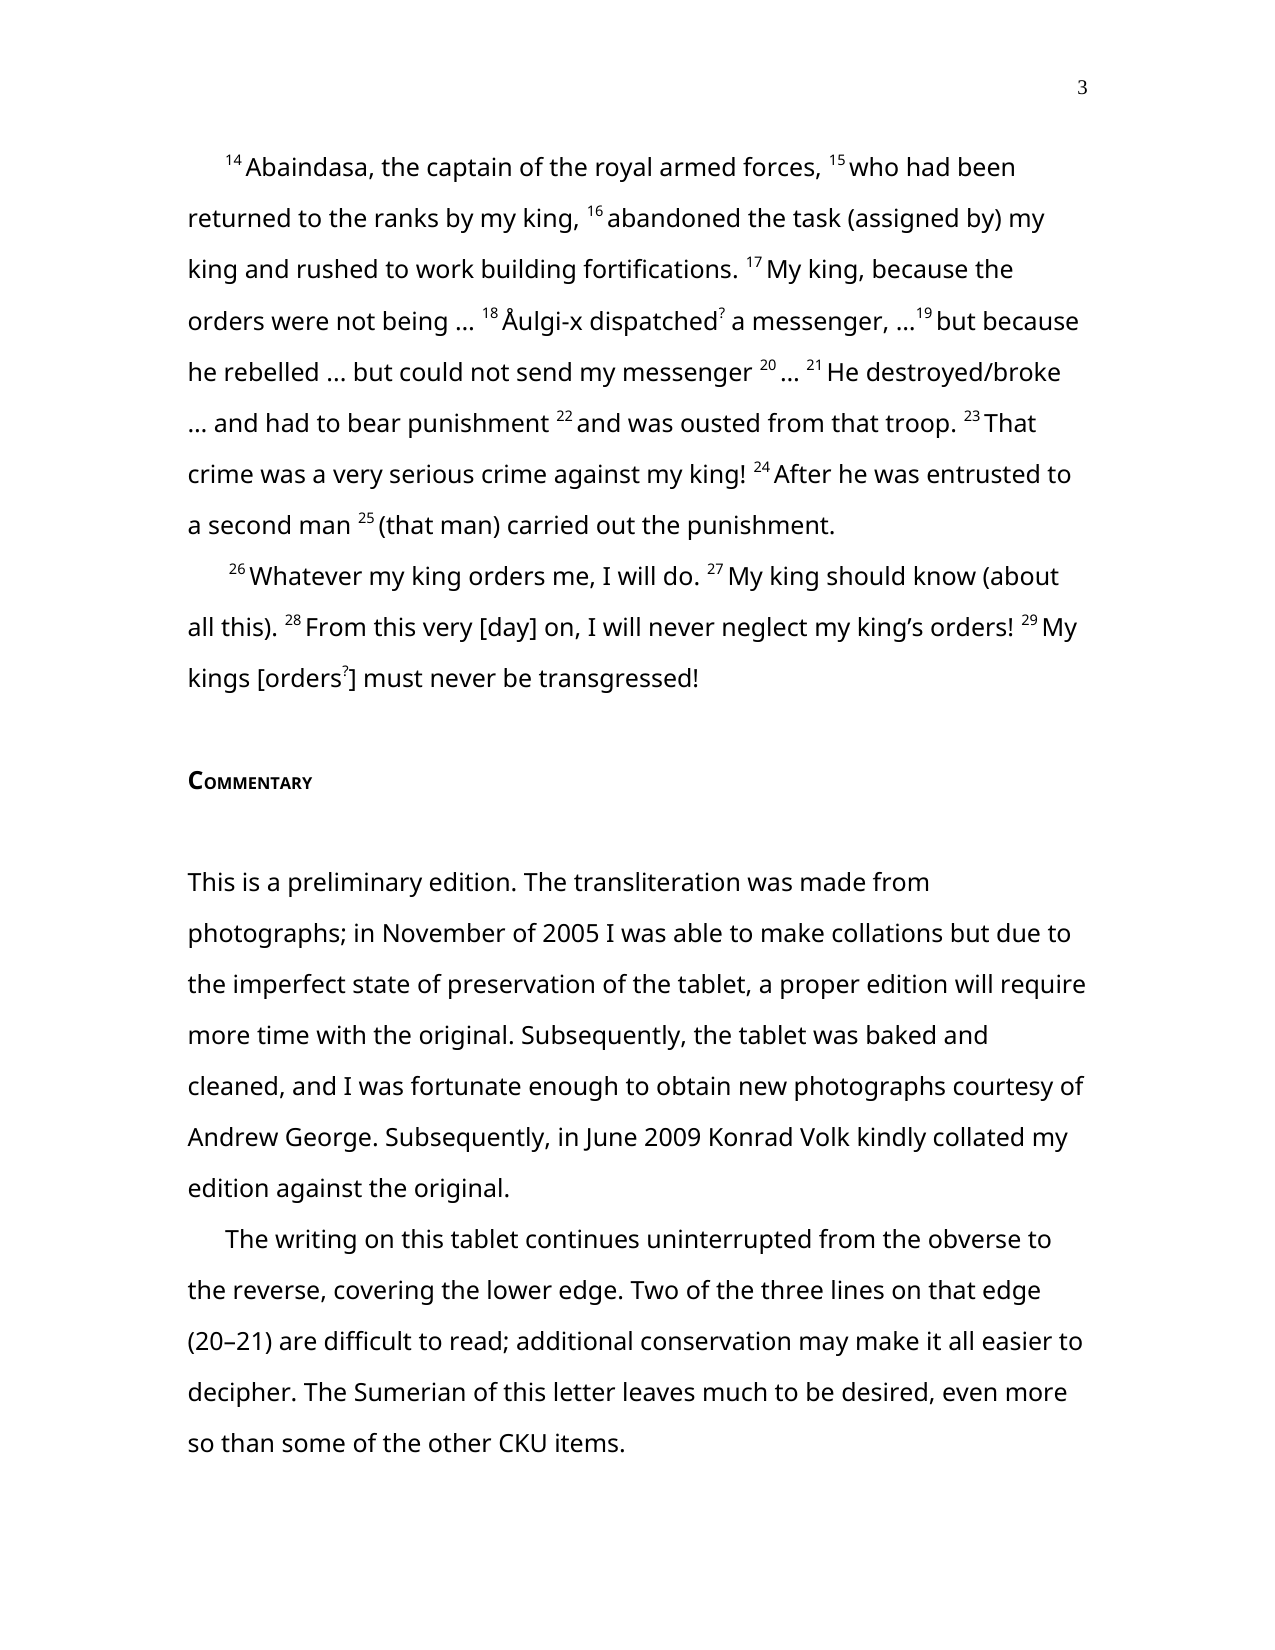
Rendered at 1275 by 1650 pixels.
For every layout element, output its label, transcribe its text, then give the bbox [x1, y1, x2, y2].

text Commentary [187, 762, 1087, 797]
text 14 Abaindasa, the captain of the royal armed forces, 15 who had been returned to the ranks by my king, 16 abandoned the task (assigned by) my king and rushed to work building fortifications. 17 My king, because the orders were not being … 18 Åulgi-x dispatched? a messenger, …19 but because he rebelled ... but could not send my messenger 20 … 21 He destroyed/broke … and had to bear punishment 22 and was ousted from that troop. 23 That crime was a very serious crime against my king! 24 After he was entrusted to a second man 25 (that man) carried out the punishment. [187, 150, 1087, 541]
text 26 Whatever my king orders me, I will do. 27 My king should know (about all this). 28 From this very [day] on, I will never neglect my king’s orders! 29 My kings [orders?] must never be transgressed! [187, 558, 1087, 694]
text This is a preliminary edition. The transliteration was made from photographs; in November of 2005 I was able to make collations but due to the imperfect state of preservation of the tablet, a proper edition will require more time with the original. Subsequently, the tablet was baked and cleaned, and I was fortunate enough to obtain new photographs courtesy of Andrew George. Subsequently, in June 2009 Konrad Volk kindly collated my edition against the original. [187, 864, 1087, 1205]
text The writing on this tablet continues uninterrupted from the obverse to the reverse, covering the lower edge. Two of the three lines on that edge (20–21) are difficult to read; additional conservation may make it all easier to decipher. The Sumerian of this letter leaves much to be desired, even more so than some of the other CKU items. [187, 1222, 1087, 1460]
